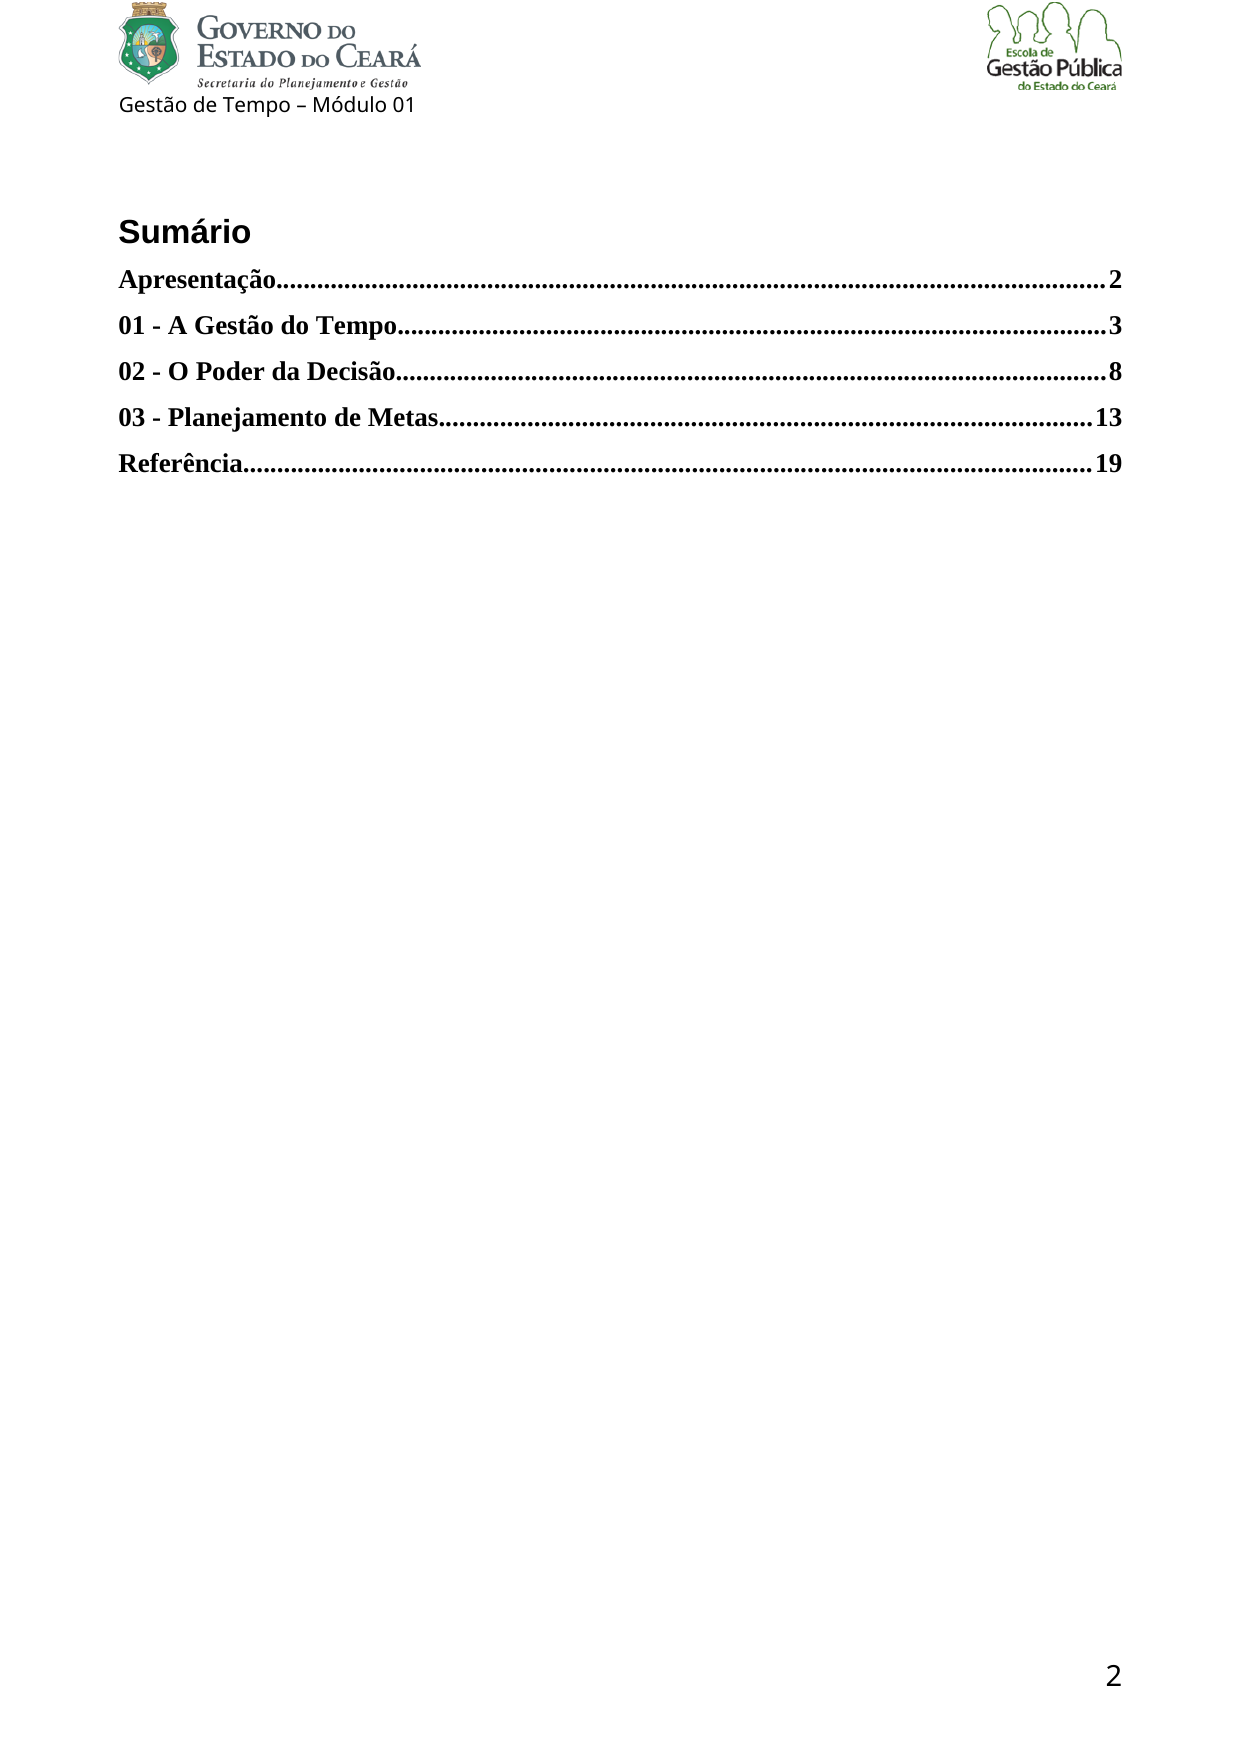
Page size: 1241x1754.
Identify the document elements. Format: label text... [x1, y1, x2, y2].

text Apresentação 2 [118, 263, 1122, 294]
text 01 - A Gestão do Tempo 3 [118, 309, 1122, 340]
text 03 - Planejamento de Metas 13 [118, 401, 1122, 432]
picture [118, 2, 1122, 90]
text Referência 19 [118, 447, 1122, 478]
text 02 - O Poder da Decisão 8 [118, 355, 1122, 386]
subtitle Sumário [118, 212, 1122, 251]
